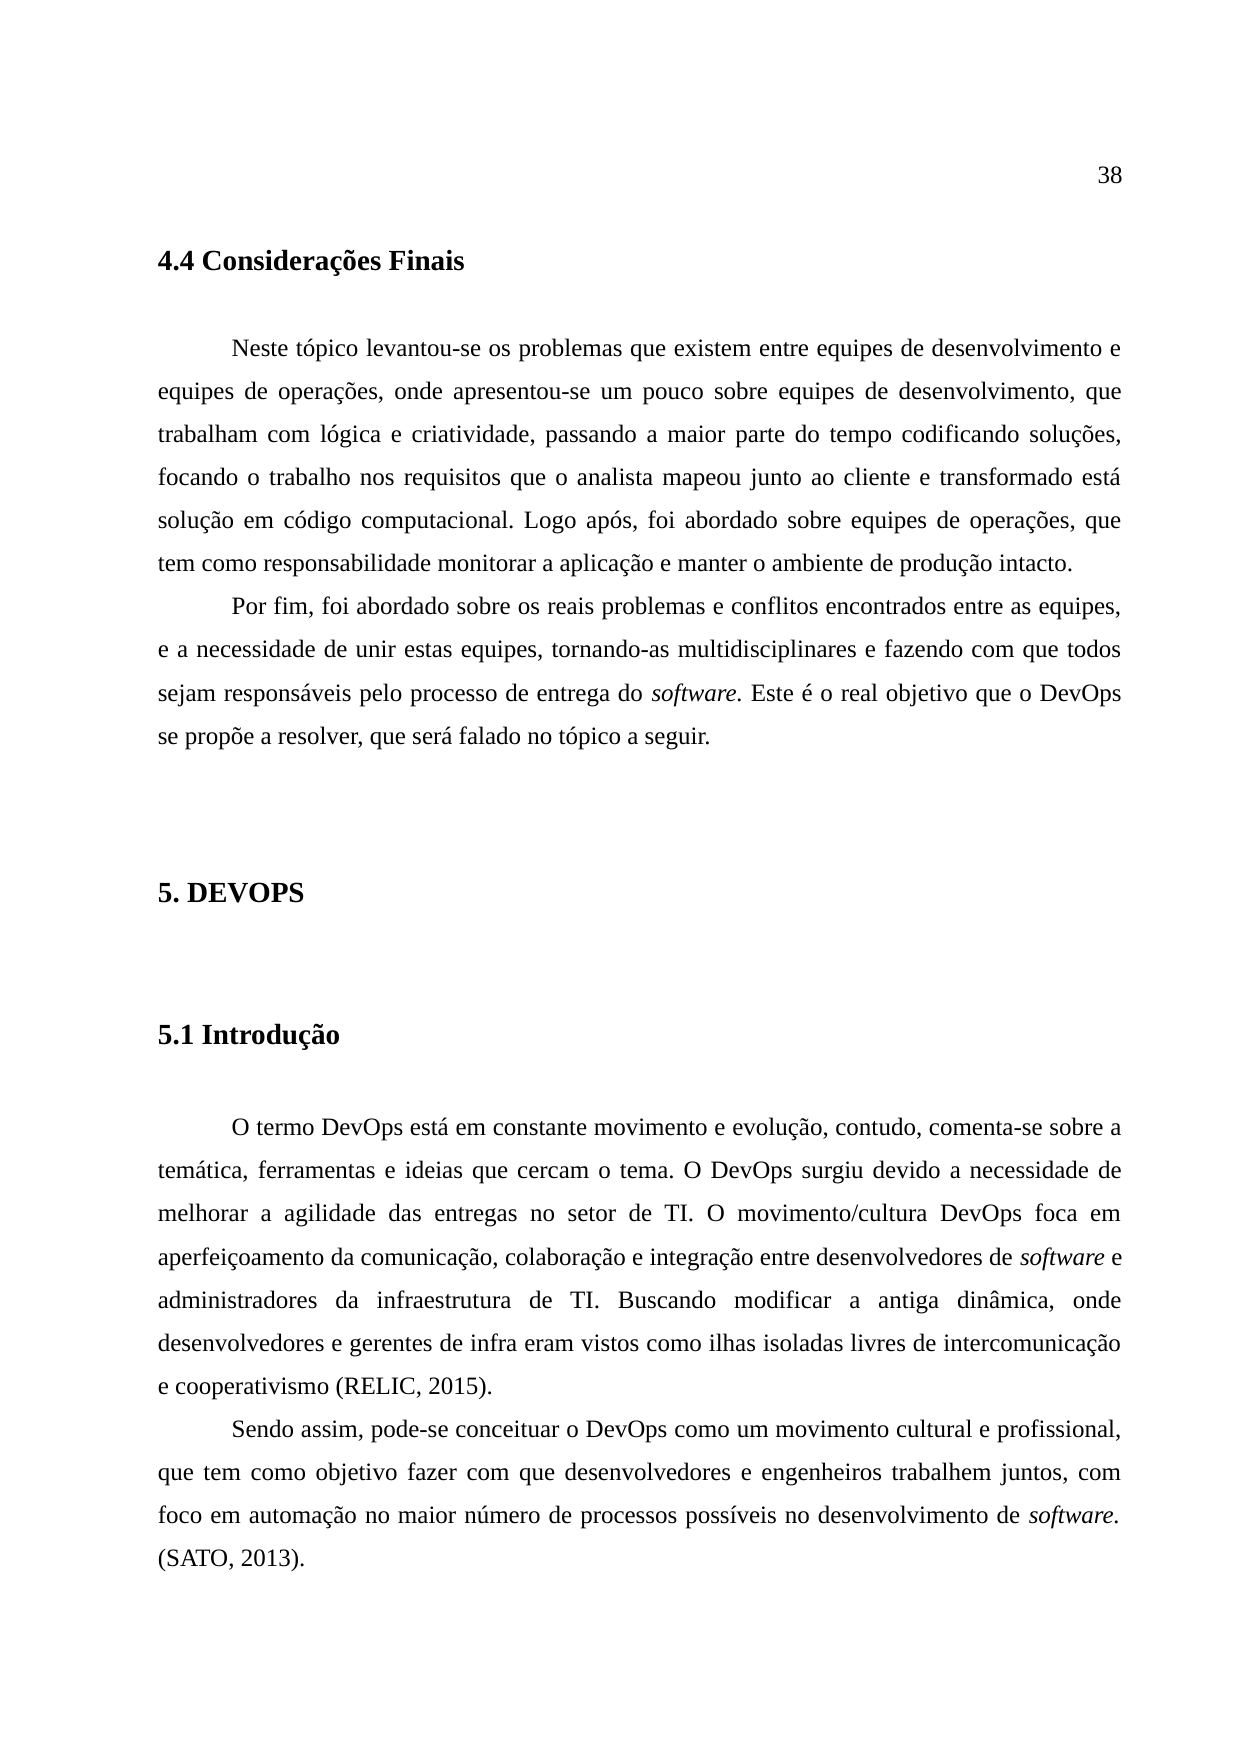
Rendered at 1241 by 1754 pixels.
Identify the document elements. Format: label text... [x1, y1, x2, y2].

subtitle 5. DEVOPS [158, 875, 1122, 909]
text Sendo assim, pode-se conceituar o DevOps como um movimento cultural e profissional, que tem como objetivo fazer com que desenvolvedores e engenheiros trabalhem juntos, com foco em automação no maior número de processos possíveis no desenvolvimento de software. (SATO, 2013). [158, 1414, 1122, 1572]
text Neste tópico levantou-se os problemas que existem entre equipes de desenvolvimento e equipes de operações, onde apresentou-se um pouco sobre equipes de desenvolvimento, que trabalham com lógica e criatividade, passando a maior parte do tempo codificando soluções, focando o trabalho nos requisitos que o analista mapeou junto ao cliente e transformado está solução em código computacional. Logo após, foi abordado sobre equipes de operações, que tem como responsabilidade monitorar a aplicação e manter o ambiente de produção intacto. [158, 333, 1122, 577]
subtitle 5.1 Introdução [158, 1017, 1122, 1051]
text O termo DevOps está em constante movimento e evolução, contudo, comenta-se sobre a temática, ferramentas e ideias que cercam o tema. O DevOps surgiu devido a necessidade de melhorar a agilidade das entregas no setor de TI. O movimento/cultura DevOps foca em aperfeiçoamento da comunicação, colaboração e integração entre desenvolvedores de software e administradores da infraestrutura de TI. Buscando modificar a antiga dinâmica, onde desenvolvedores e gerentes de infra eram vistos como ilhas isoladas livres de intercomunicação e cooperativismo (RELIC, 2015). [158, 1112, 1122, 1400]
text Por fim, foi abordado sobre os reais problemas e conflitos encontrados entre as equipes, e a necessidade de unir estas equipes, tornando-as multidisciplinares e fazendo com que todos sejam responsáveis pelo processo de entrega do software. Este é o real objetivo que o DevOps se propõe a resolver, que será falado no tópico a seguir. [158, 591, 1122, 749]
subtitle 4.4 Considerações Finais [158, 243, 1122, 277]
